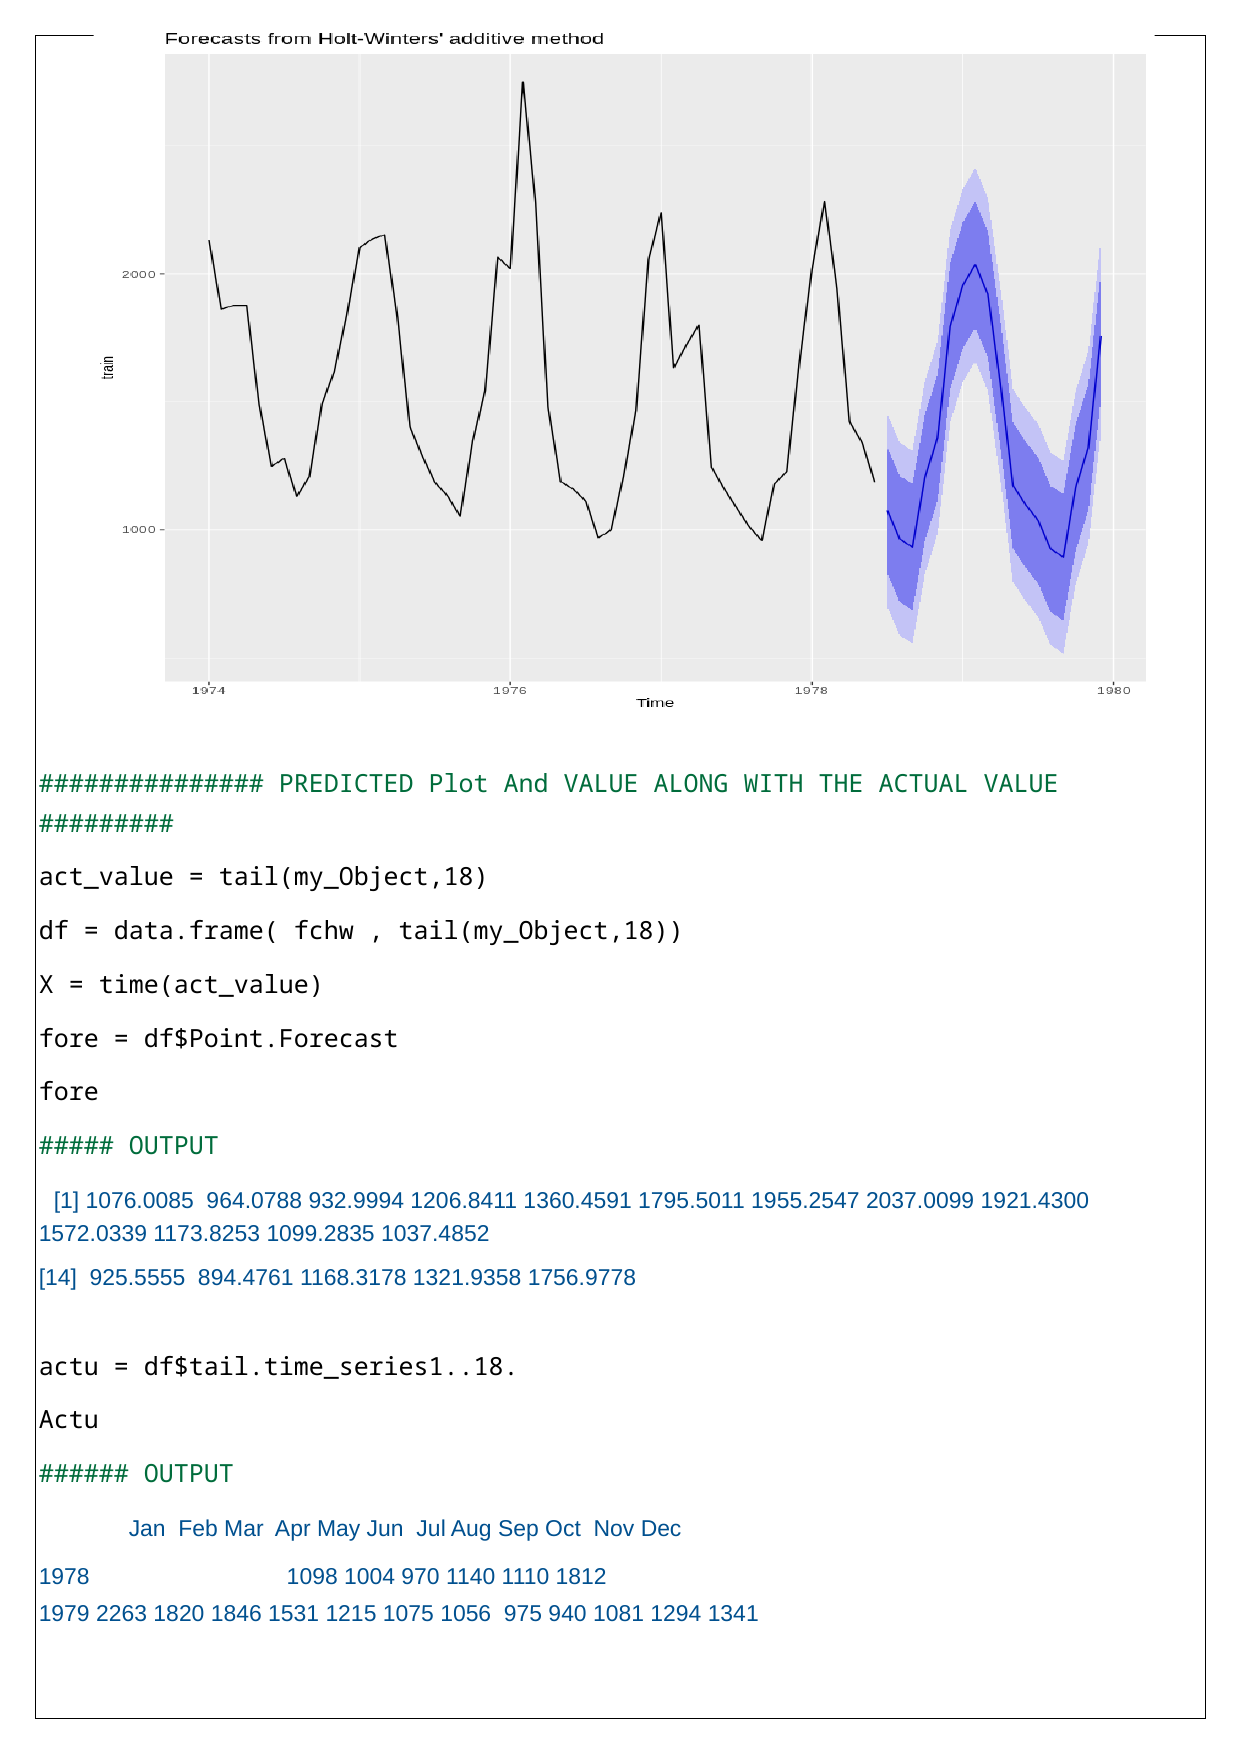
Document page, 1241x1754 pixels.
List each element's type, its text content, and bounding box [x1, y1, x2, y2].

text Actu [38, 1402, 1202, 1436]
text actu = df$tail.time_series1..18. [38, 1348, 1202, 1382]
text Jan Feb Mar Apr May Jun Jul Aug Sep Oct Nov Dec [38, 1509, 1202, 1543]
text 1979 2263 1820 1846 1531 1215 1075 1056 975 940 1081 1294 1341 [38, 1599, 1202, 1626]
text ###### OUTPUT [38, 1456, 1202, 1490]
text act_value = tail(my_Object,18) [38, 859, 1202, 893]
text X = time(act_value) [38, 967, 1202, 1001]
text 1978 1098 1004 970 1140 1110 1812 [38, 1563, 1202, 1589]
text df = data.frame( fchw , tail(my_Object,18)) [38, 913, 1202, 947]
picture [93, 27, 1155, 715]
text [14] 925.5555 894.4761 1168.3178 1321.9358 1756.9778 [38, 1264, 1202, 1291]
text fore [38, 1074, 1202, 1108]
text fore = df$Point.Forecast [38, 1020, 1202, 1054]
text [1] 1076.0085 964.0788 932.9994 1206.8411 1360.4591 1795.5011 1955.2547 2037.0099 1921.4300 1572.0339 1173.8253 1099.2835 1037.4852 [38, 1182, 1202, 1246]
text ############### PREDICTED Plot And VALUE ALONG WITH THE ACTUAL VALUE ######### [38, 766, 1202, 839]
text ##### OUTPUT [38, 1128, 1202, 1162]
